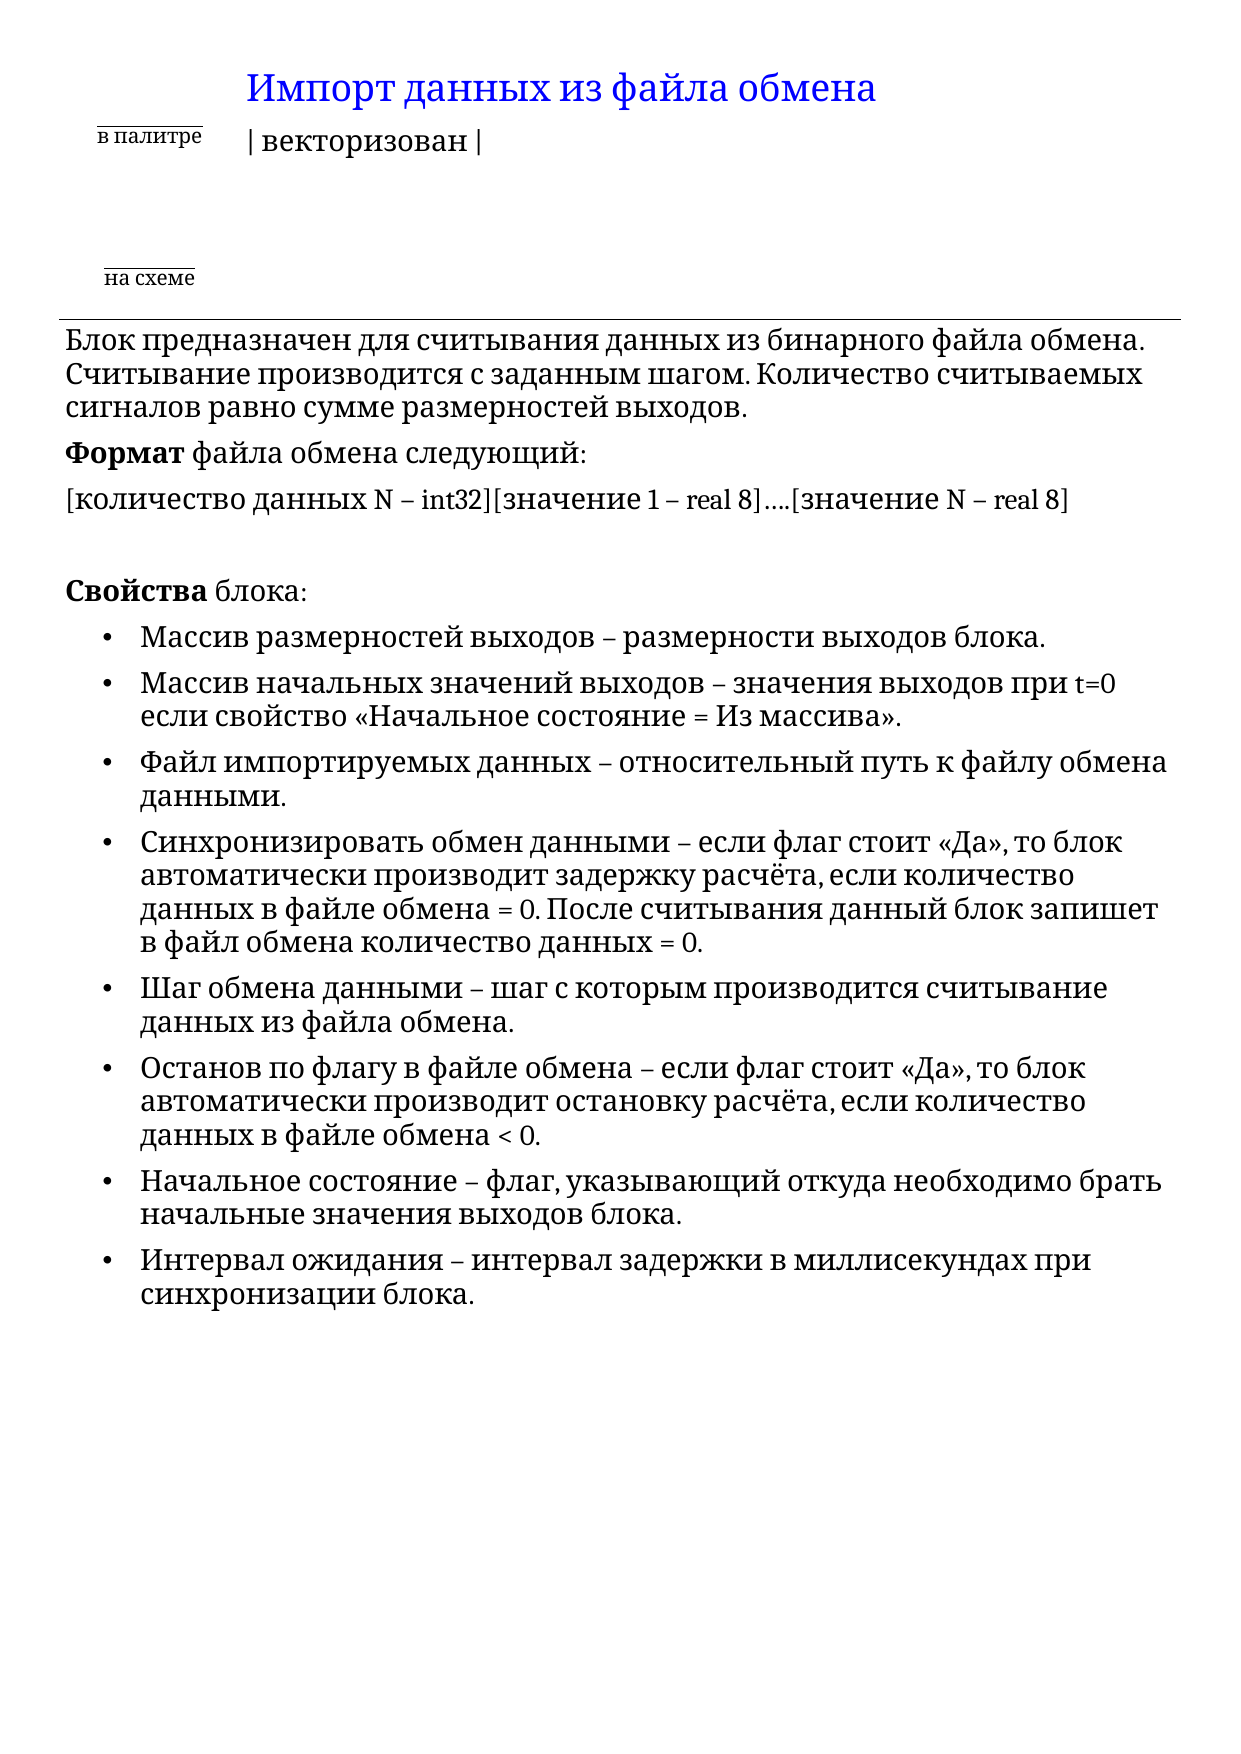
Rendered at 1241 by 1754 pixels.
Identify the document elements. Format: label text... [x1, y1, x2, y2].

table_cell [59, 176, 240, 261]
table_header Импорт данных из файла обмена [240, 59, 1181, 119]
table_cell на схеме [59, 261, 240, 318]
table_cell в палитре [59, 119, 240, 176]
table_cell [240, 261, 1181, 318]
table_cell [240, 176, 1181, 261]
table_cell | векторизован | [240, 119, 1181, 176]
table_cell Блок предназначен для считывания данных из бинарного файла обмена. Считывание производится с заданным шагом. Количество считываемых сигналов равно сумме размерностей выходов. Формат файла обмена следующий: [количество данных N – int32][значение 1 – real 8]….[значение N – real 8] Свойства блока: Массив размерностей выходов – размерности выходов блока. Массив начальных значений выходов – значения выходов при t=0 если свойство «Начальное состояние = Из массива». Файл импортируемых данных – относительный путь к файлу обмена данными. Синхронизировать обмен данными – если флаг стоит «Да», то блок автоматически производит задержку расчёта, если количество данных в файле обмена = 0. После считывания данный блок запишет в файл обмена количество данных = 0. Шаг обмена данными – шаг с которым производится считывание данных из файла обмена. Останов по флагу в файле обмена – если флаг стоит «Да», то блок автоматически производит остановку расчёта, если количество данных в файле обмена < 0. Начальное состояние – флаг, указывающий откуда необходимо брать начальные значения выходов блока. Интервал ожидания – интервал задержки в миллисекундах при синхронизации блока. [59, 320, 1181, 1330]
table_header [59, 59, 240, 119]
